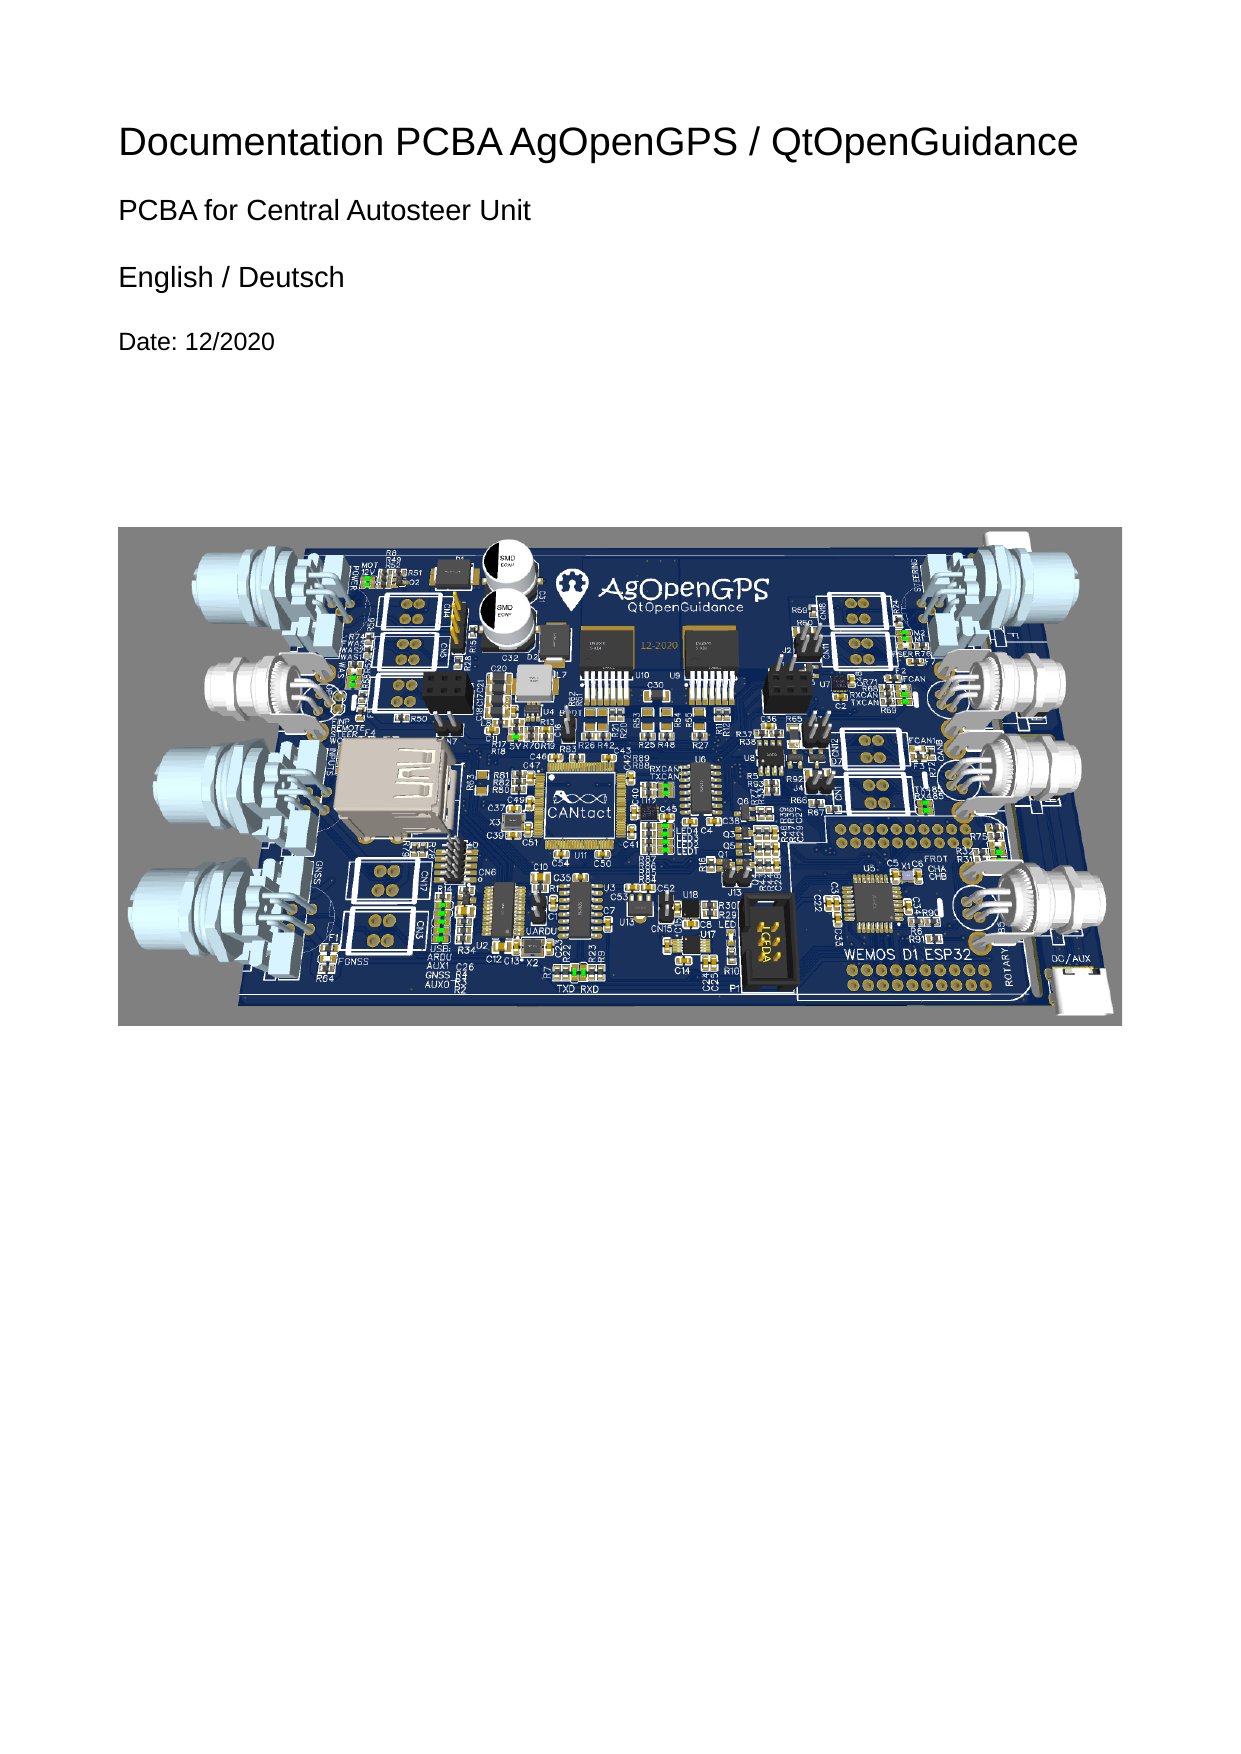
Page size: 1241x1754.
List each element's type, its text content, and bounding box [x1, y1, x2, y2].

text English / Deutsch [118, 259, 1122, 293]
picture [118, 527, 1123, 1026]
text Documentation PCBA AgOpenGPS / QtOpenGuidance [118, 118, 1122, 164]
text PCBA for Central Autosteer Unit [118, 192, 1122, 226]
text Date: 12/2020 [118, 327, 1122, 355]
